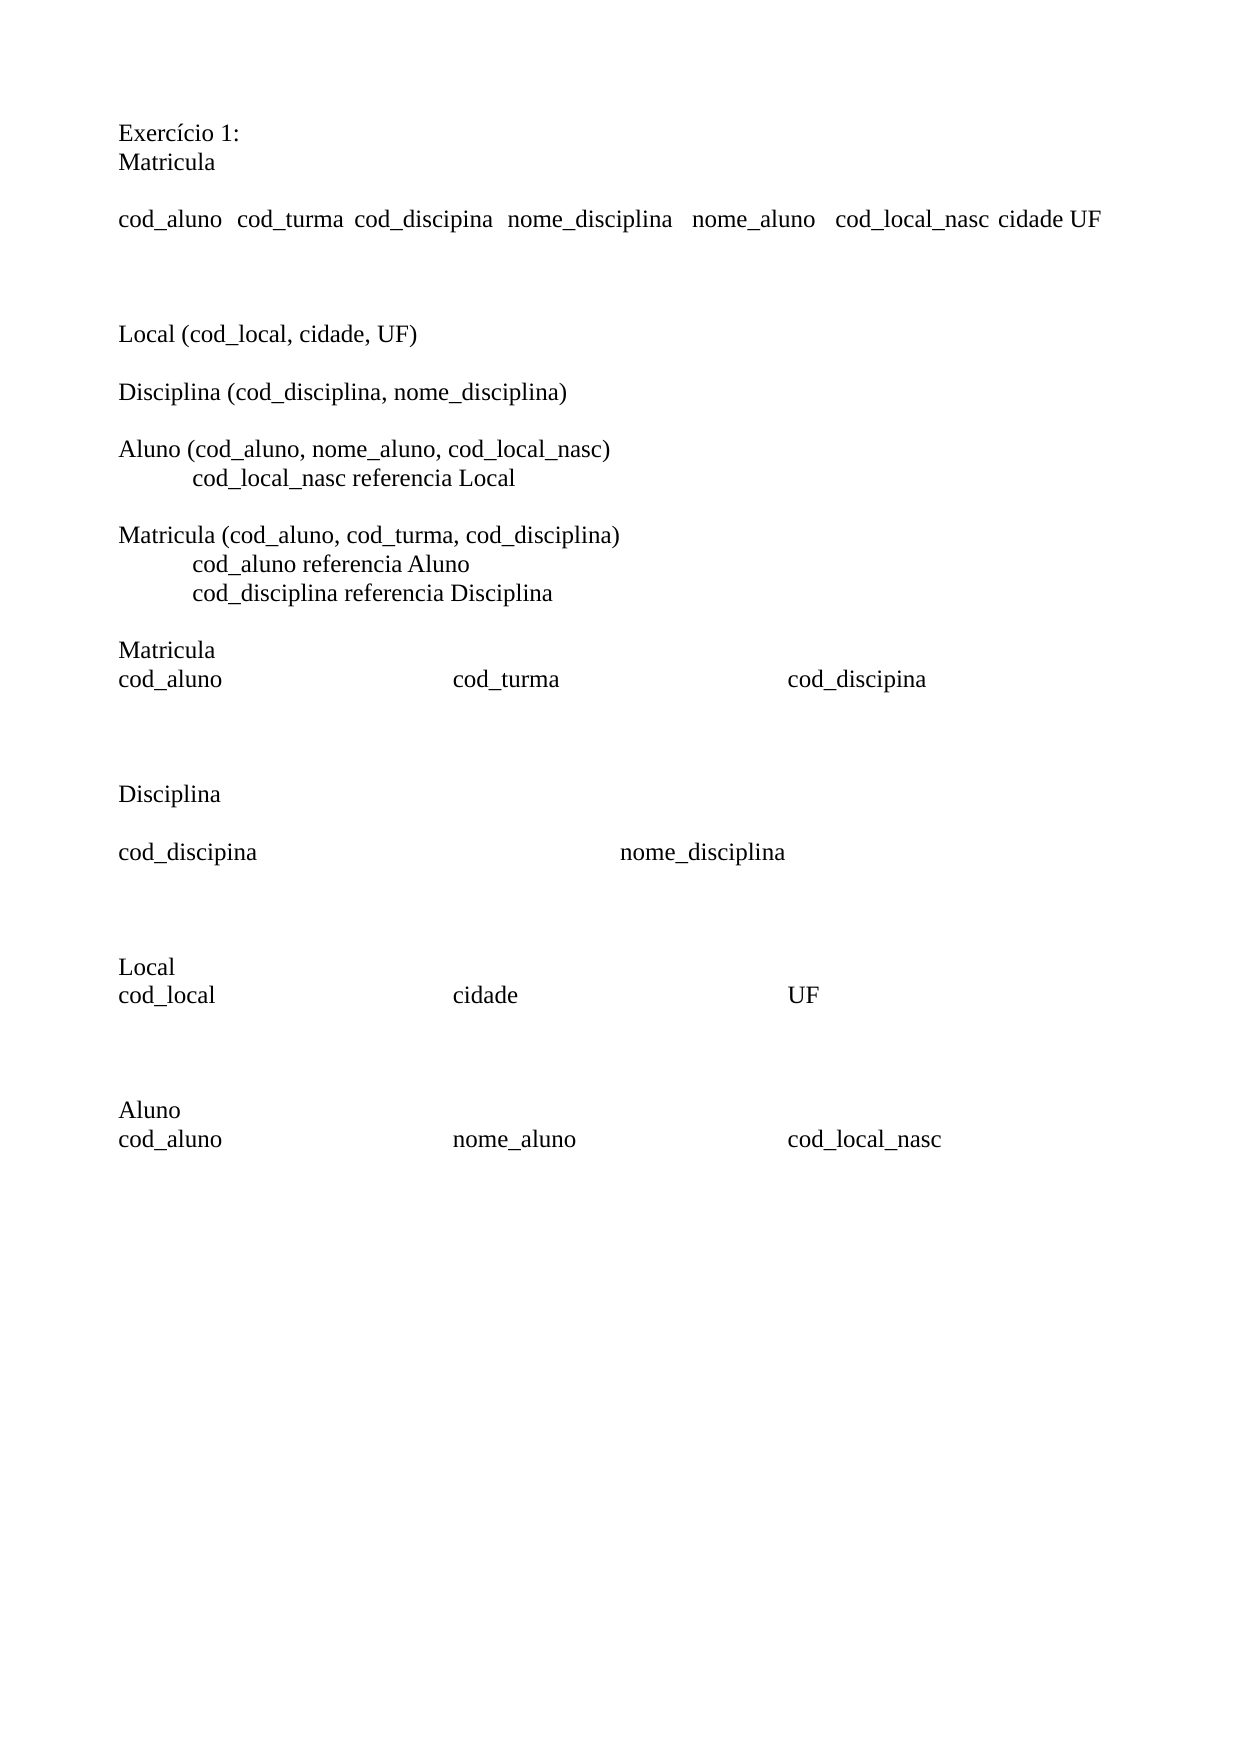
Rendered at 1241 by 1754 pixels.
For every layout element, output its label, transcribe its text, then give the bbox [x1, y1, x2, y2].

table_cell [507, 262, 692, 291]
table_cell [453, 1009, 787, 1038]
table_cell [788, 1038, 1122, 1067]
table_header cod_turma [237, 204, 354, 233]
text Disciplina (cod_disciplina, nome_disciplina) [118, 377, 1122, 406]
table_header nome_aluno [453, 1124, 787, 1153]
table_cell [118, 693, 453, 722]
table_cell [835, 262, 998, 291]
table_cell [692, 233, 835, 262]
table_cell [788, 693, 1122, 722]
table_cell [692, 262, 835, 291]
text Matricula [118, 636, 1122, 664]
table_cell [237, 262, 354, 291]
table_cell [118, 1182, 453, 1211]
table_cell [118, 866, 620, 894]
table_header cod_discipina [788, 664, 1122, 693]
table_header nome_disciplina [620, 837, 1122, 866]
table_header cod_aluno [118, 204, 237, 233]
table_cell [453, 1038, 787, 1067]
table_cell [998, 233, 1123, 262]
table_cell [118, 1038, 453, 1067]
text Local (cod_local, cidade, UF) [118, 319, 1122, 348]
table_cell [620, 866, 1122, 894]
table_cell [788, 1153, 1122, 1182]
table_cell [118, 233, 237, 262]
table_cell [507, 233, 692, 262]
table_header cod_local_nasc [788, 1124, 1122, 1153]
table_cell [453, 693, 787, 722]
table_cell [118, 262, 237, 291]
table_header cod_aluno [118, 1124, 453, 1153]
table_cell [453, 1153, 787, 1182]
text Aluno (cod_aluno, nome_aluno, cod_local_nasc) [118, 434, 1122, 463]
text Matricula [118, 147, 1122, 176]
table_cell [620, 894, 1122, 923]
table_cell [118, 722, 453, 751]
table_cell [354, 262, 507, 291]
text cod_disciplina referencia Disciplina [118, 578, 1122, 607]
table_header cidade [453, 981, 787, 1009]
text cod_local_nasc referencia Local [118, 463, 1122, 492]
table_cell [788, 1182, 1122, 1211]
text cod_aluno referencia Aluno [118, 549, 1122, 578]
table_cell [237, 233, 354, 262]
table_header cod_turma [453, 664, 787, 693]
text Disciplina [118, 779, 1122, 808]
table_header cidade UF [998, 204, 1123, 233]
table_header nome_disciplina [507, 204, 692, 233]
table_header cod_local [118, 981, 453, 1009]
table_cell [453, 722, 787, 751]
table_cell [354, 233, 507, 262]
table_header cod_discipina [354, 204, 507, 233]
table_cell [118, 1153, 453, 1182]
table_cell [453, 1182, 787, 1211]
table_cell [118, 1009, 453, 1038]
table_header cod_aluno [118, 664, 453, 693]
table_cell [118, 894, 620, 923]
table_cell [998, 262, 1123, 291]
text Local [118, 952, 1122, 981]
table_header cod_local_nasc [835, 204, 998, 233]
text Matricula (cod_aluno, cod_turma, cod_disciplina) [118, 521, 1122, 549]
table_cell [788, 1009, 1122, 1038]
table_header cod_discipina [118, 837, 620, 866]
table_cell [835, 233, 998, 262]
table_cell [788, 722, 1122, 751]
text Exercício 1: [118, 118, 1122, 147]
text Aluno [118, 1096, 1122, 1124]
table_header nome_aluno [692, 204, 835, 233]
table_header UF [788, 981, 1122, 1009]
